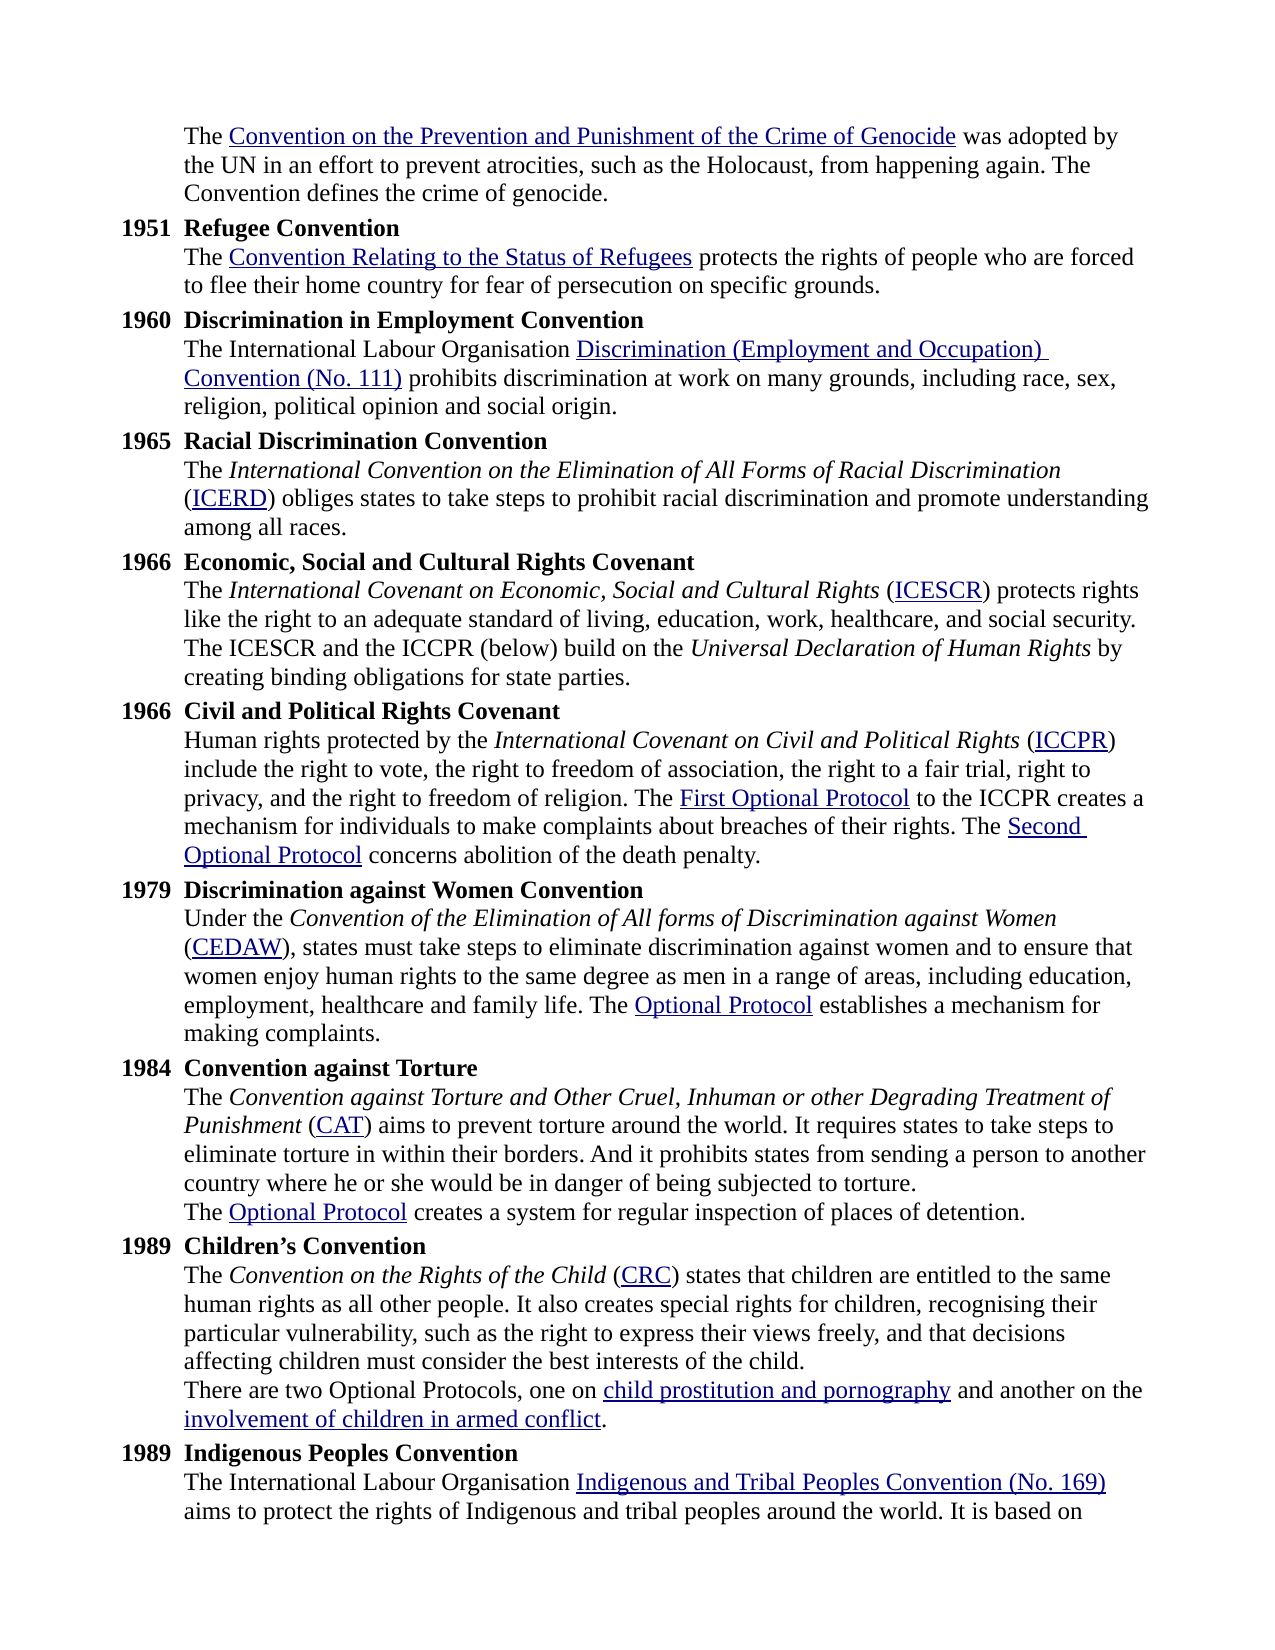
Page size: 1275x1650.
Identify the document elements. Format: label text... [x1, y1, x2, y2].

table_cell 1965 [118, 423, 181, 544]
table_cell Indigenous Peoples Convention The International Labour Organisation Indigenous and Tribal Peoples Convention (No. 169) aims to protect the rights of Indigenous and tribal peoples around the world. It is based on [181, 1436, 1157, 1528]
table_cell 1989 [118, 1229, 181, 1436]
table_cell 1966 [118, 694, 181, 872]
table_cell 1960 [118, 302, 181, 423]
table_cell 1979 [118, 872, 181, 1050]
table_cell 1951 [118, 210, 181, 302]
table_cell Discrimination against Women Convention Under the Convention of the Elimination of All forms of Discrimination against Women (CEDAW), states must take steps to eliminate discrimination against women and to ensure that women enjoy human rights to the same degree as men in a range of areas, including education, employment, healthcare and family life. The Optional Protocol establishes a mechanism for making complaints. [181, 872, 1157, 1050]
table_cell Refugee Convention The Convention Relating to the Status of Refugees protects the rights of people who are forced to flee their home country for fear of persecution on specific grounds. [181, 210, 1157, 302]
table_cell Children’s Convention The Convention on the Rights of the Child (CRC) states that children are entitled to the same human rights as all other people. It also creates special rights for children, recognising their particular vulnerability, such as the right to express their views freely, and that decisions affecting children must consider the best interests of the child. There are two Optional Protocols, one on child prostitution and pornography and another on the involvement of children in armed conflict. [181, 1229, 1157, 1436]
table_cell 1984 [118, 1050, 181, 1228]
table_cell Civil and Political Rights Covenant Human rights protected by the International Covenant on Civil and Political Rights (ICCPR) include the right to vote, the right to freedom of association, the right to a fair trial, right to privacy, and the right to freedom of religion. The First Optional Protocol to the ICCPR creates a mechanism for individuals to make complaints about breaches of their rights. The Second Optional Protocol concerns abolition of the death penalty. [181, 694, 1157, 872]
table_cell Discrimination in Employment Convention The International Labour Organisation Discrimination (Employment and Occupation) Convention (No. 111) prohibits discrimination at work on many grounds, including race, sex, religion, political opinion and social origin. [181, 302, 1157, 423]
table_cell The Convention on the Prevention and Punishment of the Crime of Genocide was adopted by the UN in an effort to prevent atrocities, such as the Holocaust, from happening again. The Convention defines the crime of genocide. [181, 118, 1157, 210]
table_cell Racial Discrimination Convention The International Convention on the Elimination of All Forms of Racial Discrimination (ICERD) obliges states to take steps to prohibit racial discrimination and promote understanding among all races. [181, 423, 1157, 544]
table_cell Economic, Social and Cultural Rights Covenant The International Covenant on Economic, Social and Cultural Rights (ICESCR) protects rights like the right to an adequate standard of living, education, work, healthcare, and social security. The ICESCR and the ICCPR (below) build on the Universal Declaration of Human Rights by creating binding obligations for state parties. [181, 544, 1157, 693]
table_cell 1966 [118, 544, 181, 693]
table_cell 1989 [118, 1436, 181, 1528]
table_cell Convention against Torture The Convention against Torture and Other Cruel, Inhuman or other Degrading Treatment of Punishment (CAT) aims to prevent torture around the world. It requires states to take steps to eliminate torture in within their borders. And it prohibits states from sending a person to another country where he or she would be in danger of being subjected to torture. The Optional Protocol creates a system for regular inspection of places of detention. [181, 1050, 1157, 1228]
table_cell [118, 118, 181, 210]
